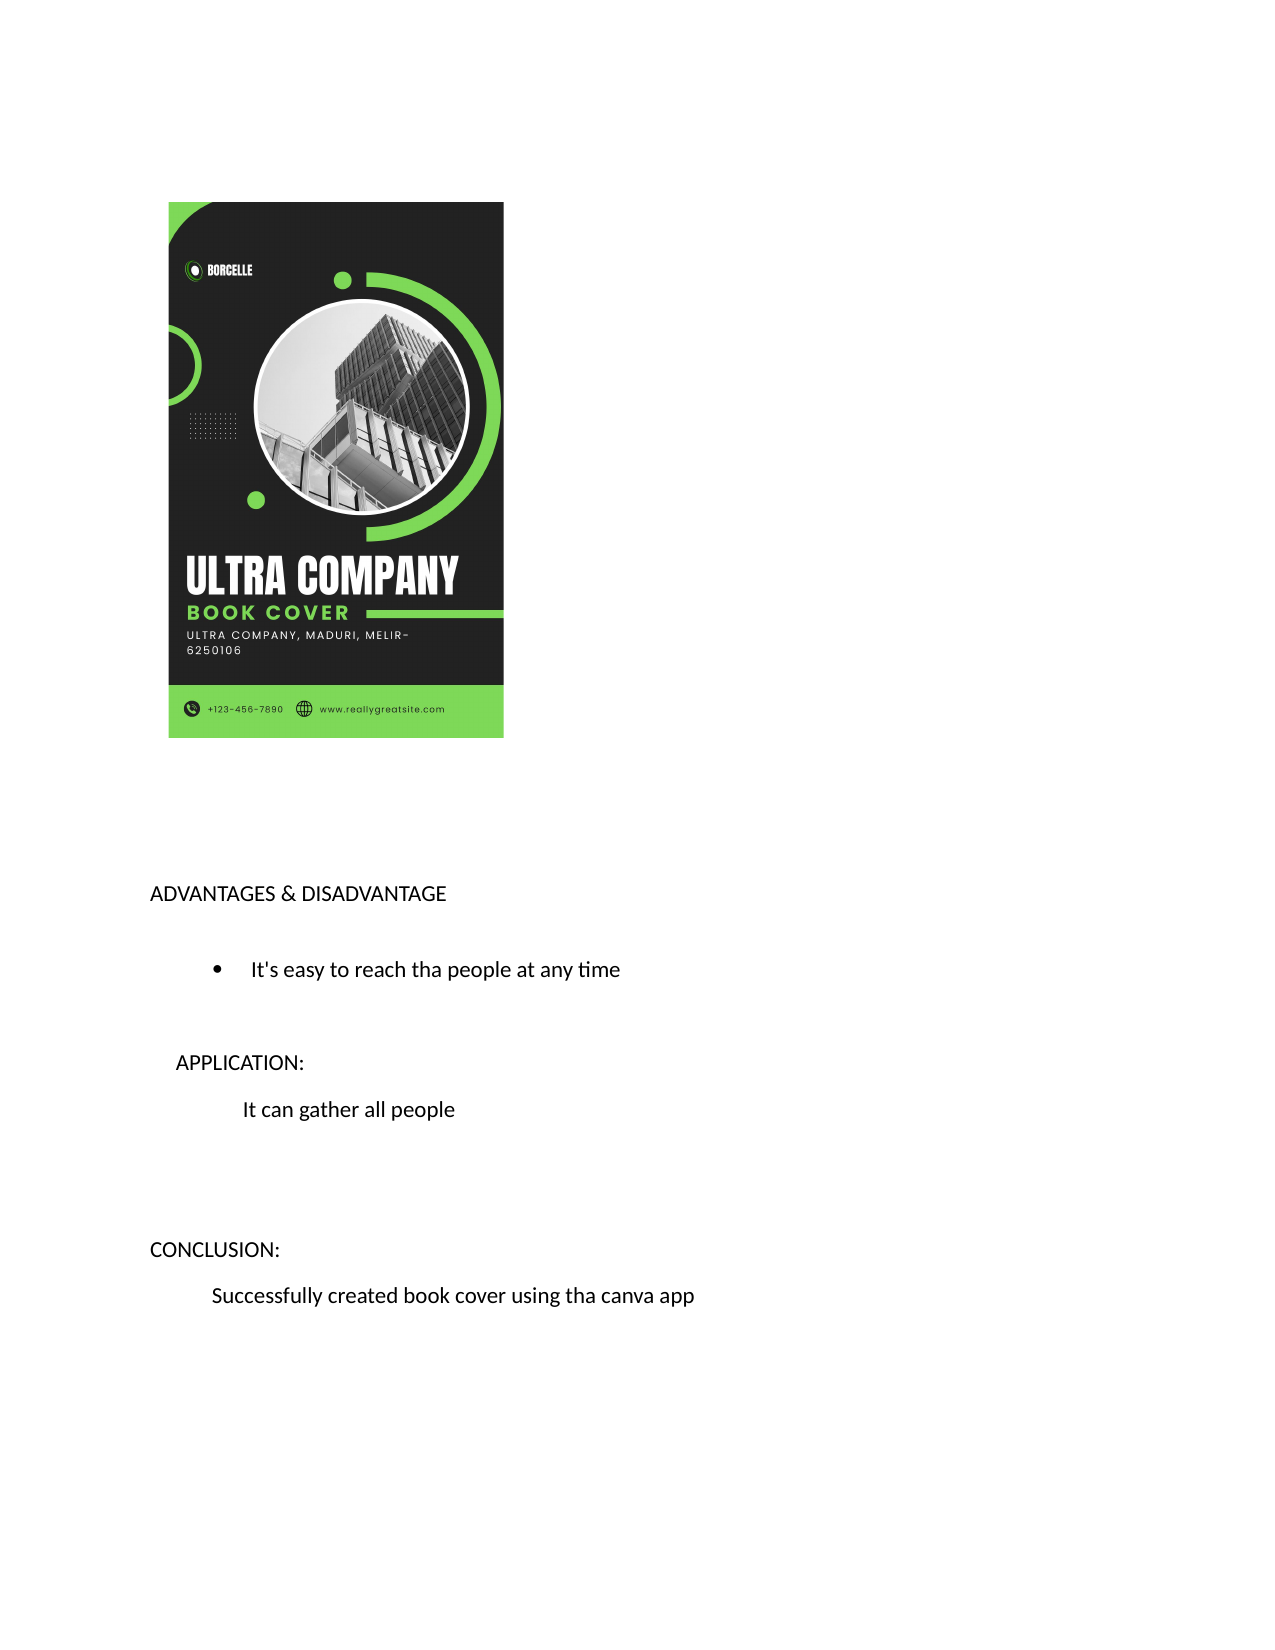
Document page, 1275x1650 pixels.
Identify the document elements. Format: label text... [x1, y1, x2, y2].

text It can gather all people [150, 1095, 1125, 1123]
text CONCLUSION: [150, 1235, 1125, 1263]
list It's easy to reach tha people at any time [213, 955, 1125, 983]
text ADVANTAGES & DISADVANTAGE [150, 879, 1125, 907]
text APPLICATION: [150, 1048, 1125, 1077]
text Successfully created book cover using tha canva app [150, 1281, 1125, 1309]
